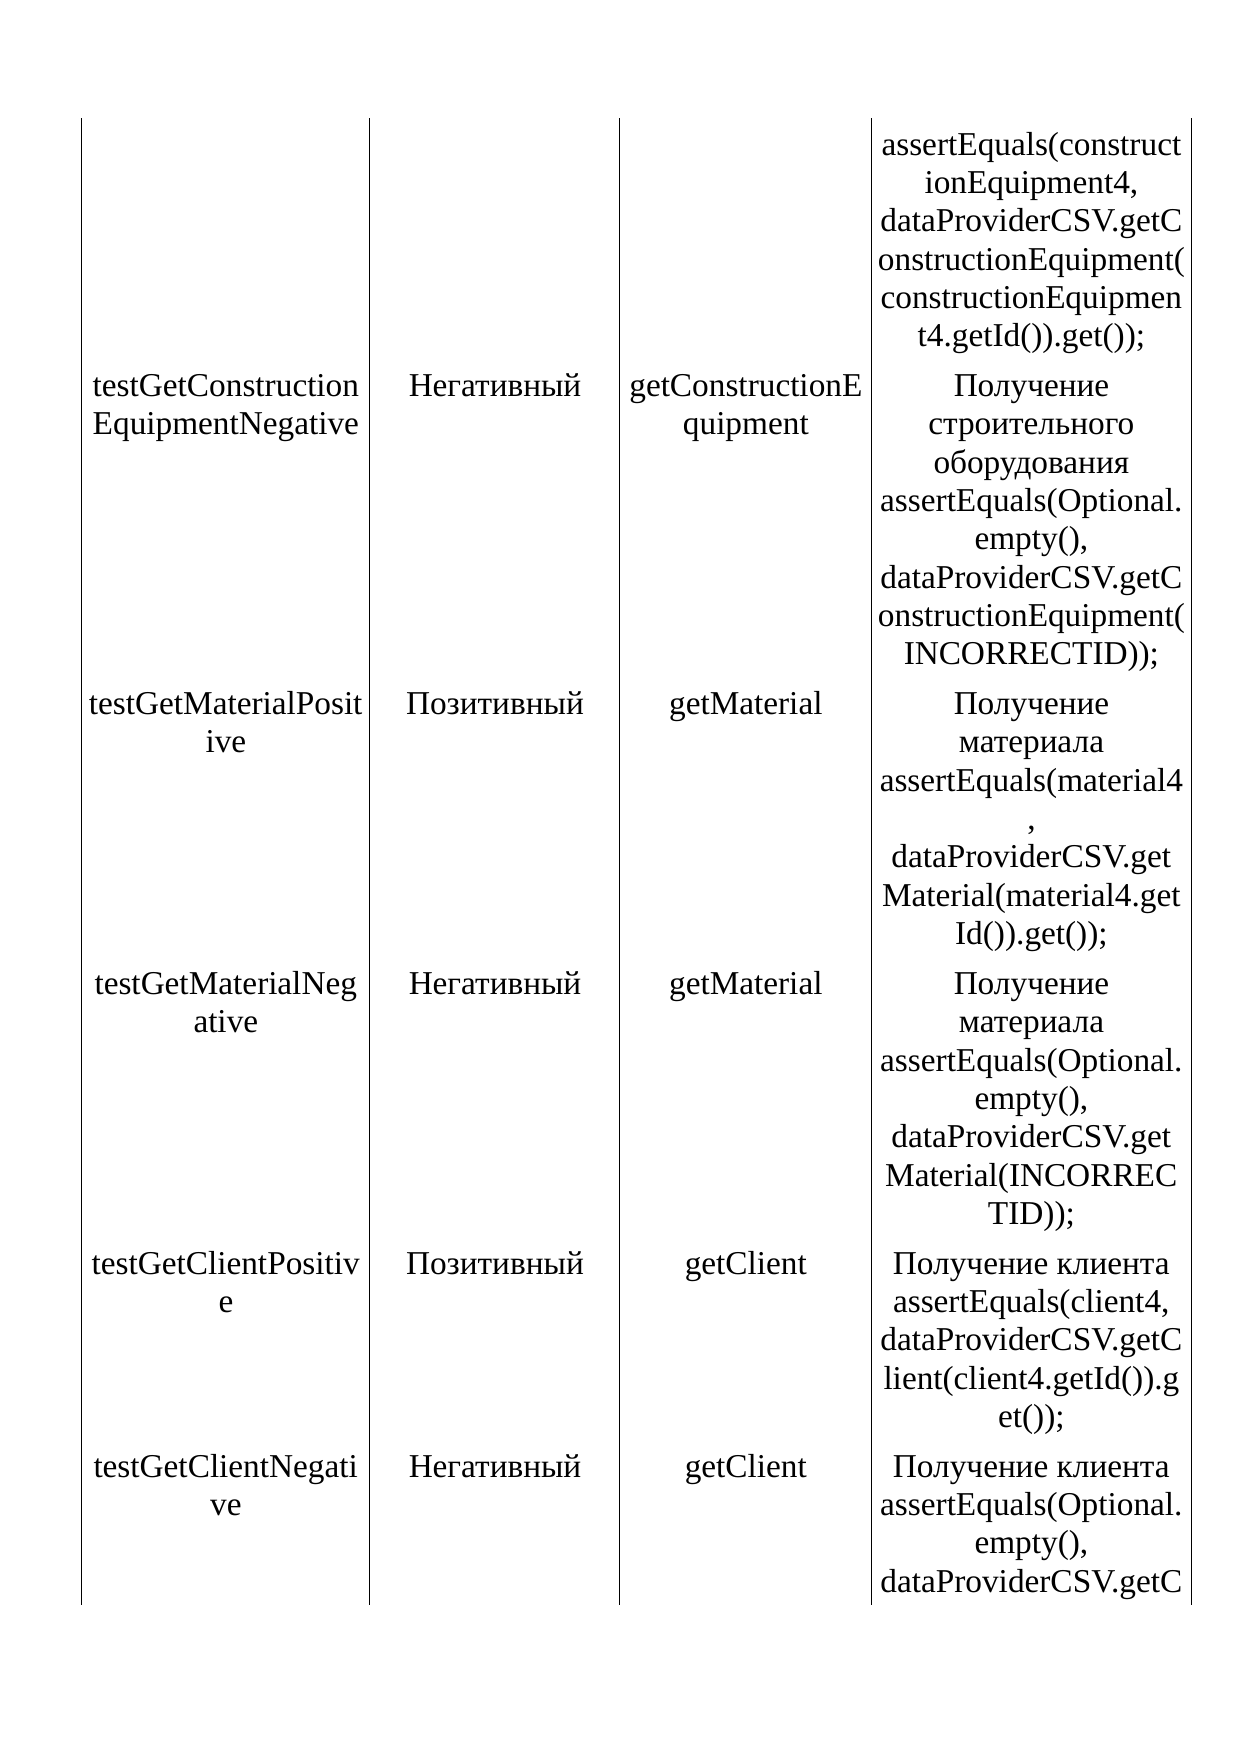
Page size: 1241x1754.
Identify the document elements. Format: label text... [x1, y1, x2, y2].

table_cell Получение материала assertEquals(Optional.empty(), dataProviderCSV.getMaterial(INCORRECTID)); [872, 958, 1191, 1237]
table_cell getConstructionEquipment [620, 360, 871, 678]
table_cell getClient [620, 1237, 871, 1440]
table_cell Позитивный [370, 1237, 619, 1440]
table_cell testGetMaterialPositive [82, 678, 369, 957]
table_cell assertEquals(constructionEquipment4, dataProviderCSV.getConstructionEquipment(constructionEquipment4.getId()).get()); [872, 118, 1191, 359]
table_cell Негативный [370, 360, 619, 678]
table_cell Получение клиента assertEquals(client4, dataProviderCSV.getClient(client4.getId()).get()); [872, 1237, 1191, 1440]
table_cell Получение клиента assertEquals(Optional.empty(), dataProviderCSV.getC [872, 1440, 1191, 1605]
table_cell [370, 118, 619, 359]
table_cell Получение строительного оборудования assertEquals(Optional.empty(), dataProviderCSV.getConstructionEquipment(INCORRECTID)); [872, 360, 1191, 678]
table_cell getClient [620, 1440, 871, 1605]
table_cell [620, 118, 871, 359]
table_cell Получение материала assertEquals(material4, dataProviderCSV.getMaterial(material4.getId()).get()); [872, 678, 1191, 957]
table_cell testGetConstructionEquipmentNegative [82, 360, 369, 678]
table_cell getMaterial [620, 678, 871, 957]
table_cell testGetClientNegative [82, 1440, 369, 1605]
table_cell Негативный [370, 958, 619, 1237]
table_cell testGetClientPositive [82, 1237, 369, 1440]
table_cell getMaterial [620, 958, 871, 1237]
table_cell testGetMaterialNegative [82, 958, 369, 1237]
table_cell Позитивный [370, 678, 619, 957]
table_cell Негативный [370, 1440, 619, 1605]
table_cell [82, 118, 369, 359]
